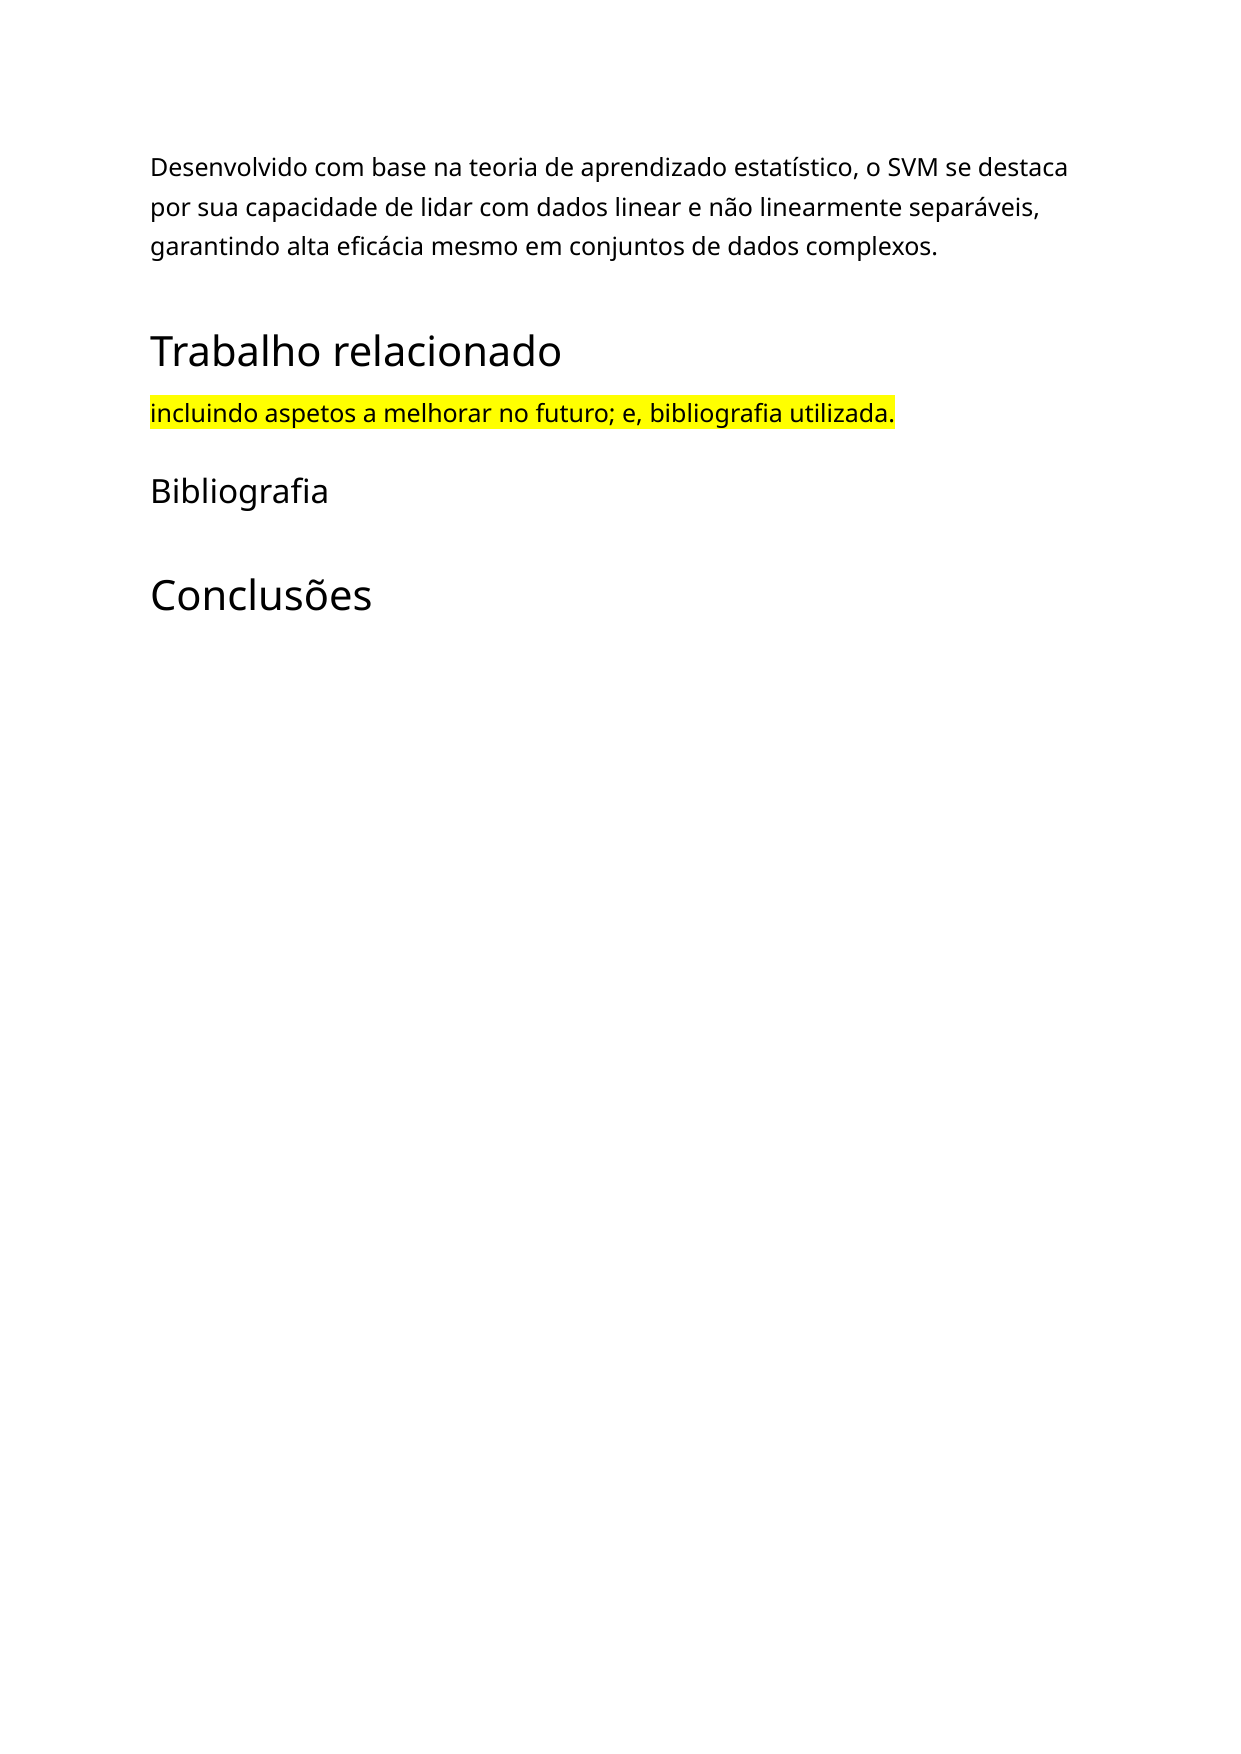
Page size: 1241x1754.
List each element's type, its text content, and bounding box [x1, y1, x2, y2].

text Desenvolvido com base na teoria de aprendizado estatístico, o SVM se destaca por sua capacidade de lidar com dados linear e não linearmente separáveis, garantindo alta eficácia mesmo em conjuntos de dados complexos. [150, 150, 1090, 262]
subtitle Conclusões [150, 566, 1090, 622]
text incluindo aspetos a melhorar no futuro; e, bibliografia utilizada. [150, 395, 1090, 429]
subtitle Trabalho relacionado [150, 322, 1090, 378]
subtitle Bibliografia [150, 468, 1090, 513]
